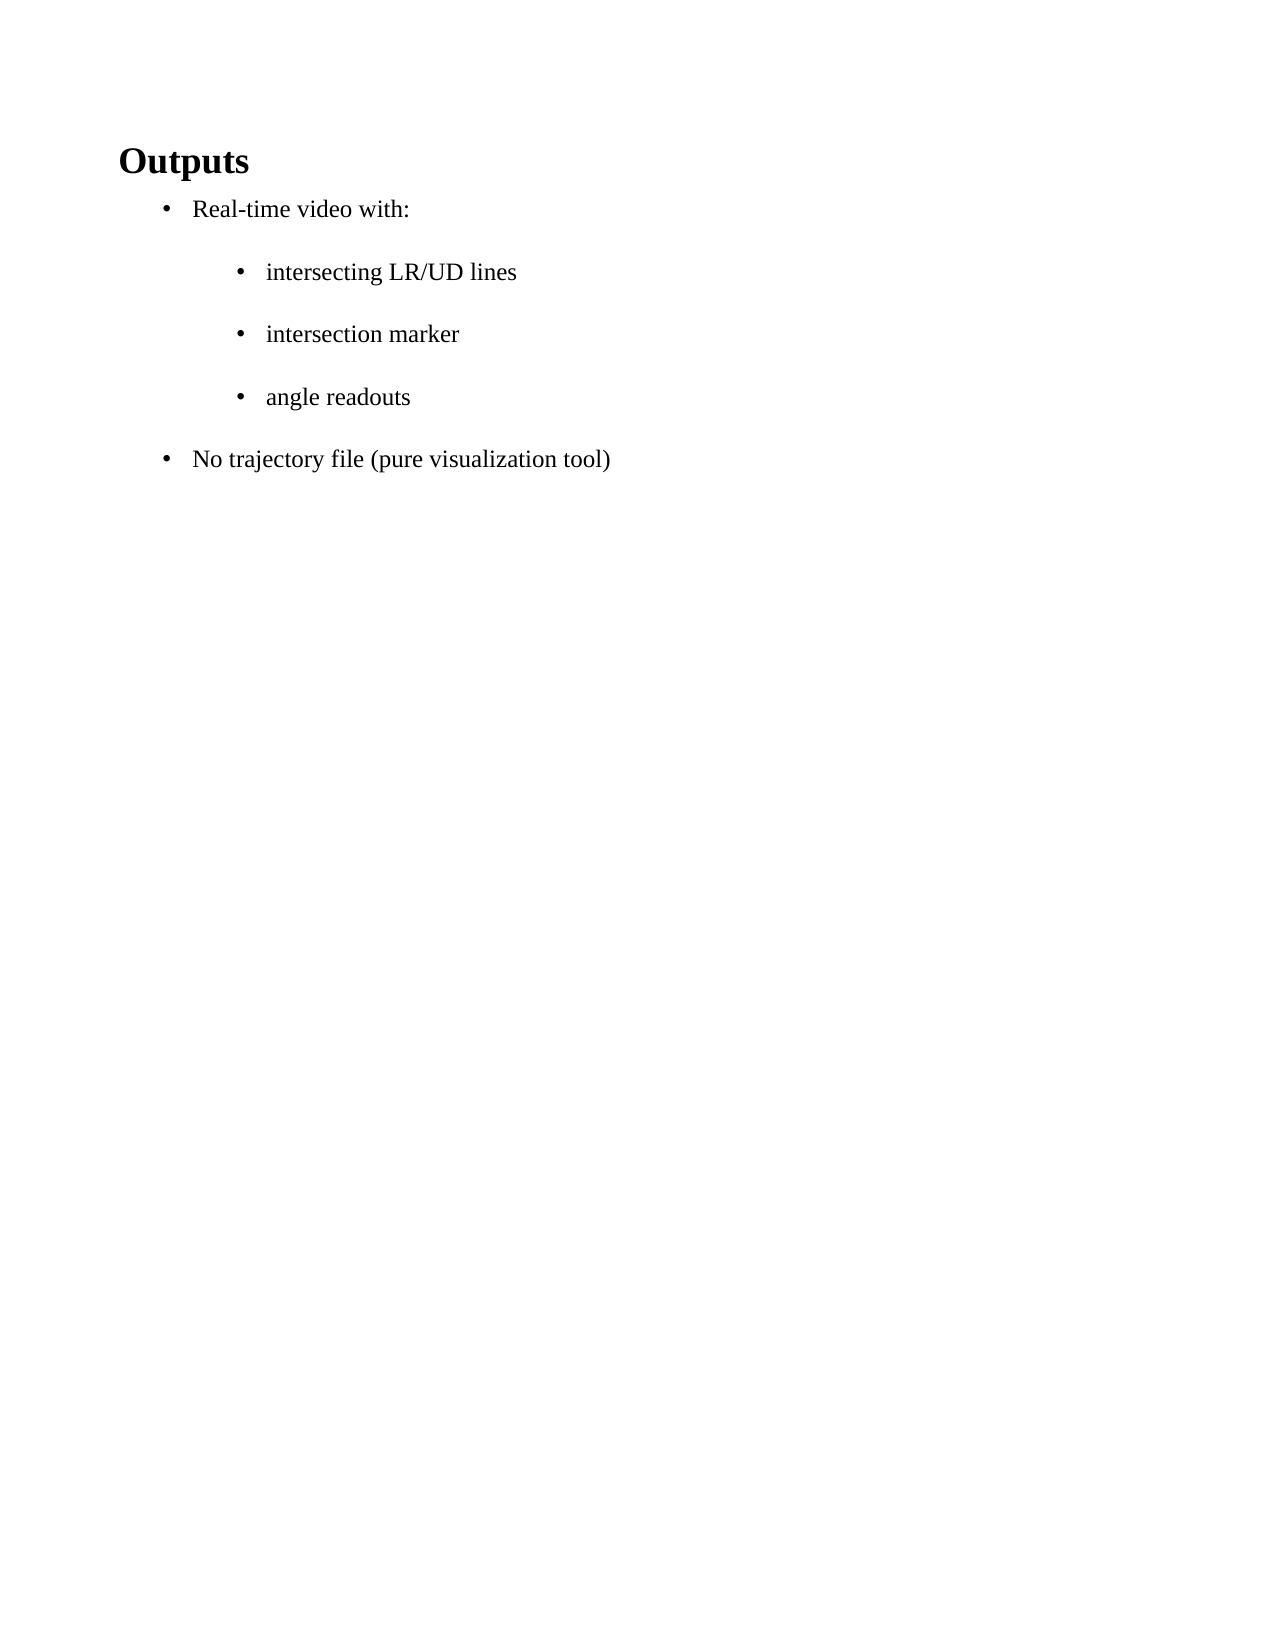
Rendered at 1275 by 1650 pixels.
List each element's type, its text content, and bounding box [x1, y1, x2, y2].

list No trajectory file (pure visualization tool) [162, 444, 1157, 473]
list Real-time video with: [162, 194, 1157, 223]
list angle readouts [236, 382, 1157, 411]
subtitle Outputs [118, 139, 1157, 182]
list intersection marker [236, 319, 1157, 348]
list intersecting LR/UD lines [236, 257, 1157, 286]
